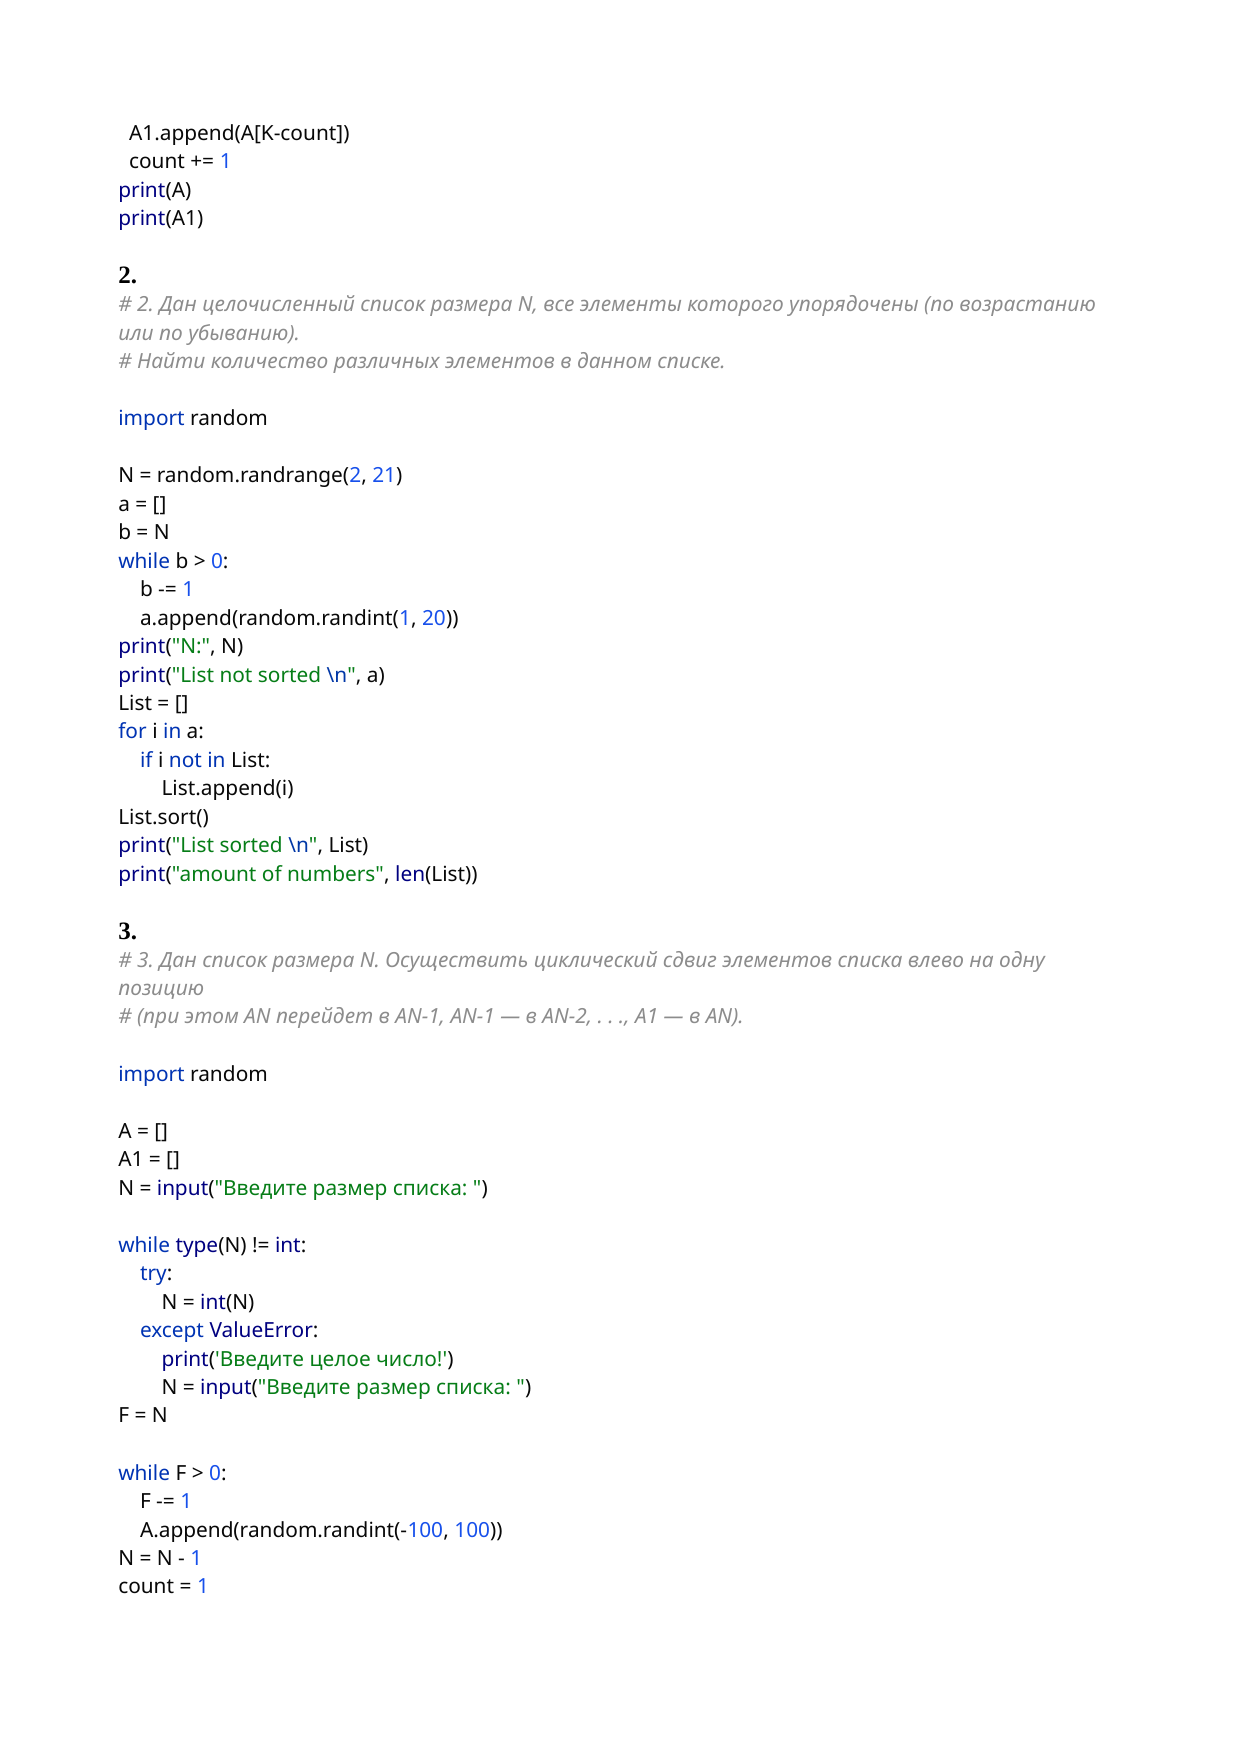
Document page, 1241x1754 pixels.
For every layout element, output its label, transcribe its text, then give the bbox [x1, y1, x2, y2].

text 2. [118, 261, 1122, 289]
text A1.append(A[K-count]) count += 1 print(A) print(A1) [118, 118, 1122, 232]
text # 2. Дан целочисленный список размера N, все элементы которого упорядочены (по возрастанию или по убыванию). # Найти количество различных элементов в данном списке. import random N = random.randrange(2, 21) a = [] b = N while b > 0: b -= 1 a.append(random.randint(1, 20)) print("N:", N) print("List not sorted \n", a) List = [] for i in a: if i not in List: List.append(i) List.sort() print("List sorted \n", List) print("amount of numbers", len(List)) [118, 289, 1122, 887]
text # 3. Дан список размера N. Осуществить циклический сдвиг элементов списка влево на одну позицию # (при этом AN перейдет в AN-1, AN-1 — в AN-2, . . ., A1 — в AN). import random A = [] A1 = [] N = input("Введите размер списка: ") while type(N) != int: try: N = int(N) except ValueError: print('Введите целое число!') N = input("Введите размер списка: ") F = N while F > 0: F -= 1 A.append(random.randint(-100, 100)) N = N - 1 count = 1 [118, 945, 1122, 1629]
text 3. [118, 916, 1122, 945]
